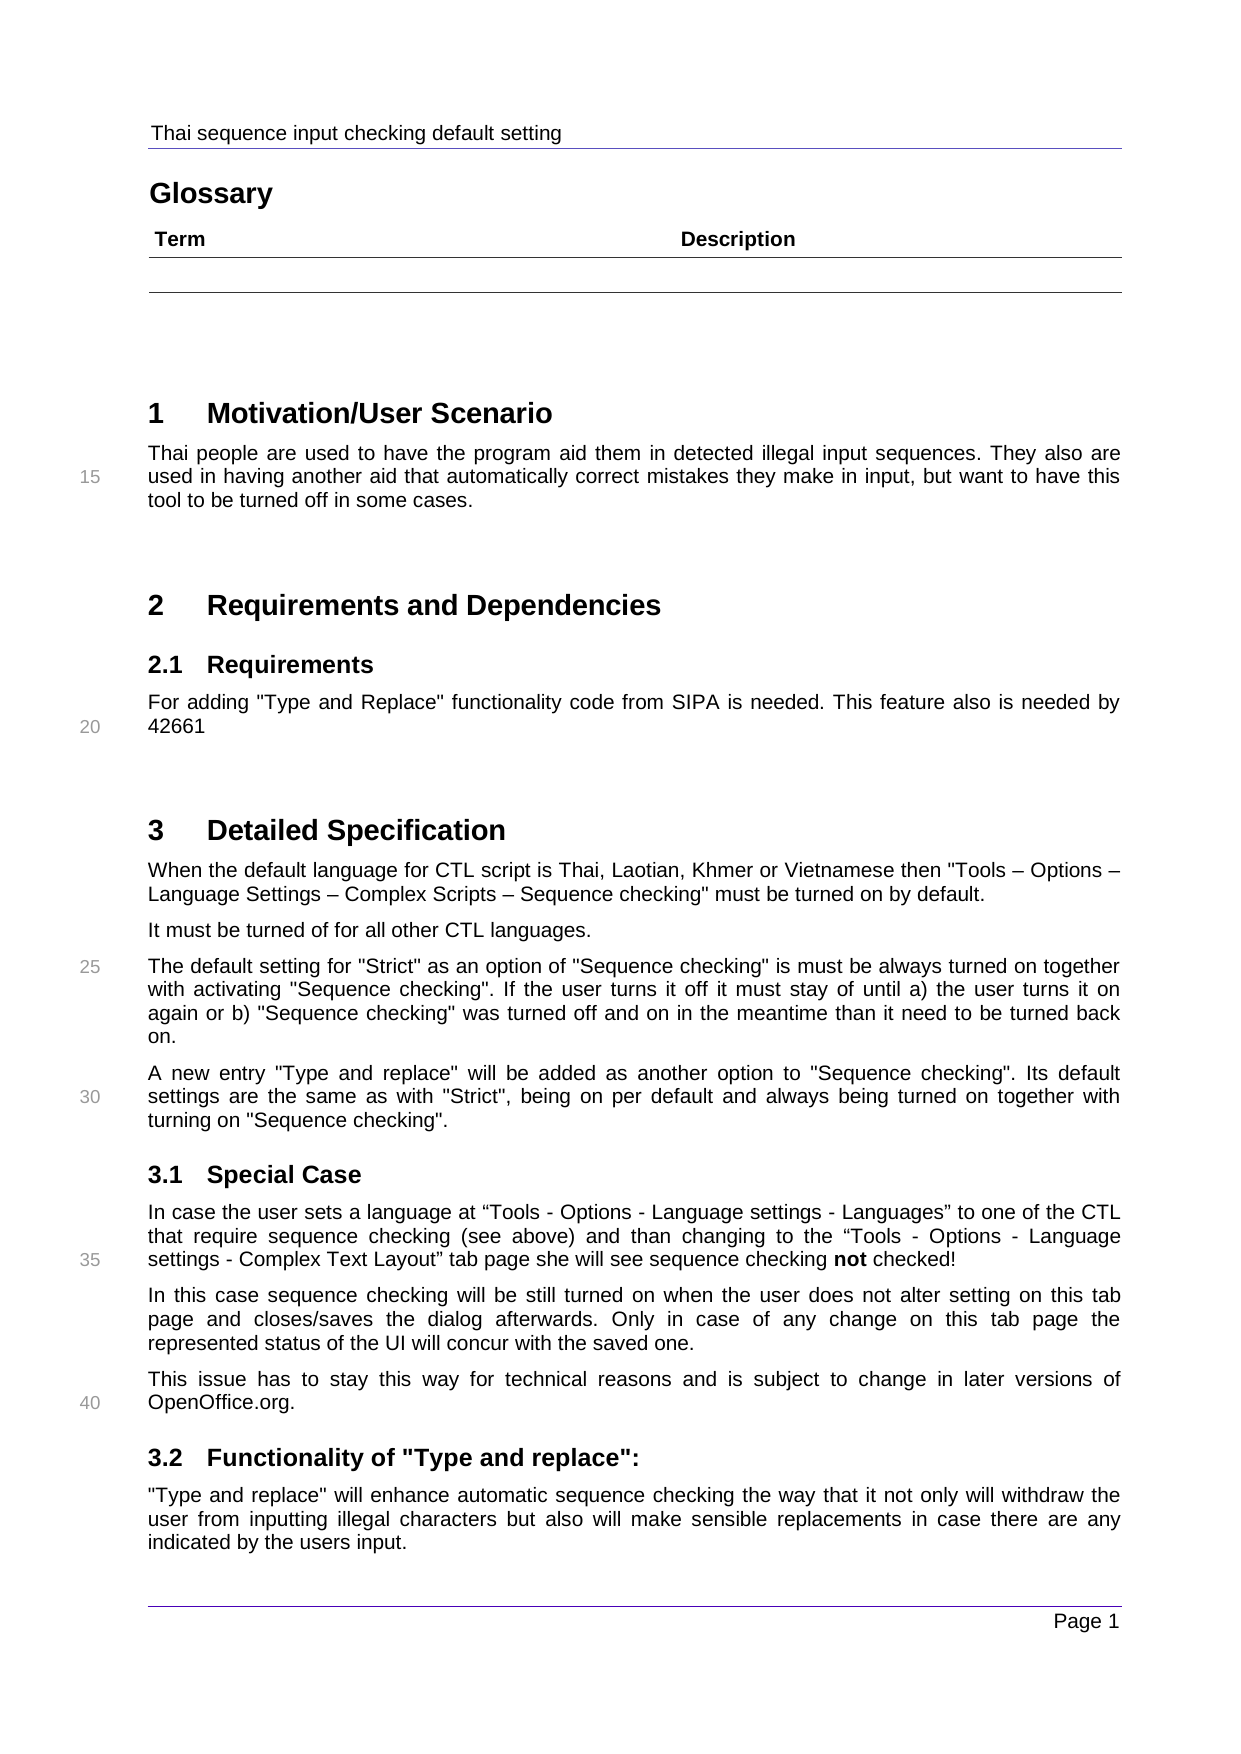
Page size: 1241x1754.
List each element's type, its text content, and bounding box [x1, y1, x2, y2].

table_cell <Term 1> [149, 258, 675, 292]
text It must be turned of for all other CTL languages. [148, 918, 1122, 942]
text This issue has to stay this way for technical reasons and is subject to change in later versions of OpenOffice.org. [148, 1367, 1122, 1414]
subtitle Requirements [148, 651, 1122, 679]
subtitle Motivation/User Scenario [148, 397, 1122, 429]
text In case the user sets a language at “Tools - Options - Language settings - Languages” to one of the CTL that require sequence checking (see above) and than changing to the “Tools - Options - Language settings - Complex Text Layout” tab page she will see sequence checking not checked! [148, 1201, 1122, 1271]
text The default setting for "Strict" as an option of "Sequence checking" is must be always turned on together with activating "Sequence checking". If the user turns it off it must stay of until a) the user turns it on again or b) "Sequence checking" was turned off and on in the meantime than it need to be turned back on. [148, 954, 1122, 1048]
text A new entry "Type and replace" will be added as another option to "Sequence checking". Its default settings are the same as with "Strict", being on per default and always being turned on together with turning on "Sequence checking". [148, 1061, 1122, 1132]
subtitle Special Case [148, 1161, 1122, 1189]
text "Type and replace" will enhance automatic sequence checking the way that it not only will withdraw the user from inputting illegal characters but also will make sensible replacements in case there are any indicated by the users input. [148, 1483, 1122, 1554]
table_header Description [675, 222, 1122, 257]
table_header Term [149, 222, 675, 257]
text In this case sequence checking will be still turned on when the user does not alter setting on this tab page and closes/saves the dialog afterwards. Only in case of any change on this tab page the represented status of the UI will concur with the saved one. [148, 1284, 1122, 1354]
subtitle Glossary [149, 177, 1122, 209]
subtitle Requirements and Dependencies [148, 589, 1122, 621]
table_cell [675, 258, 1122, 292]
subtitle Functionality of "Type and replace": [148, 1444, 1122, 1472]
subtitle Detailed Specification [148, 814, 1122, 847]
text Thai people are used to have the program aid them in detected illegal input sequences. They also are used in having another aid that automatically correct mistakes they make in input, but want to have this tool to be turned off in some cases. [148, 441, 1122, 512]
text When the default language for CTL script is Thai, Laotian, Khmer or Vietnamese then "Tools – Options – Language Settings – Complex Scripts – Sequence checking" must be turned on by default. [148, 859, 1122, 906]
text For adding "Type and Replace" functionality code from SIPA is needed. This feature also is needed by 42661 [148, 691, 1122, 738]
